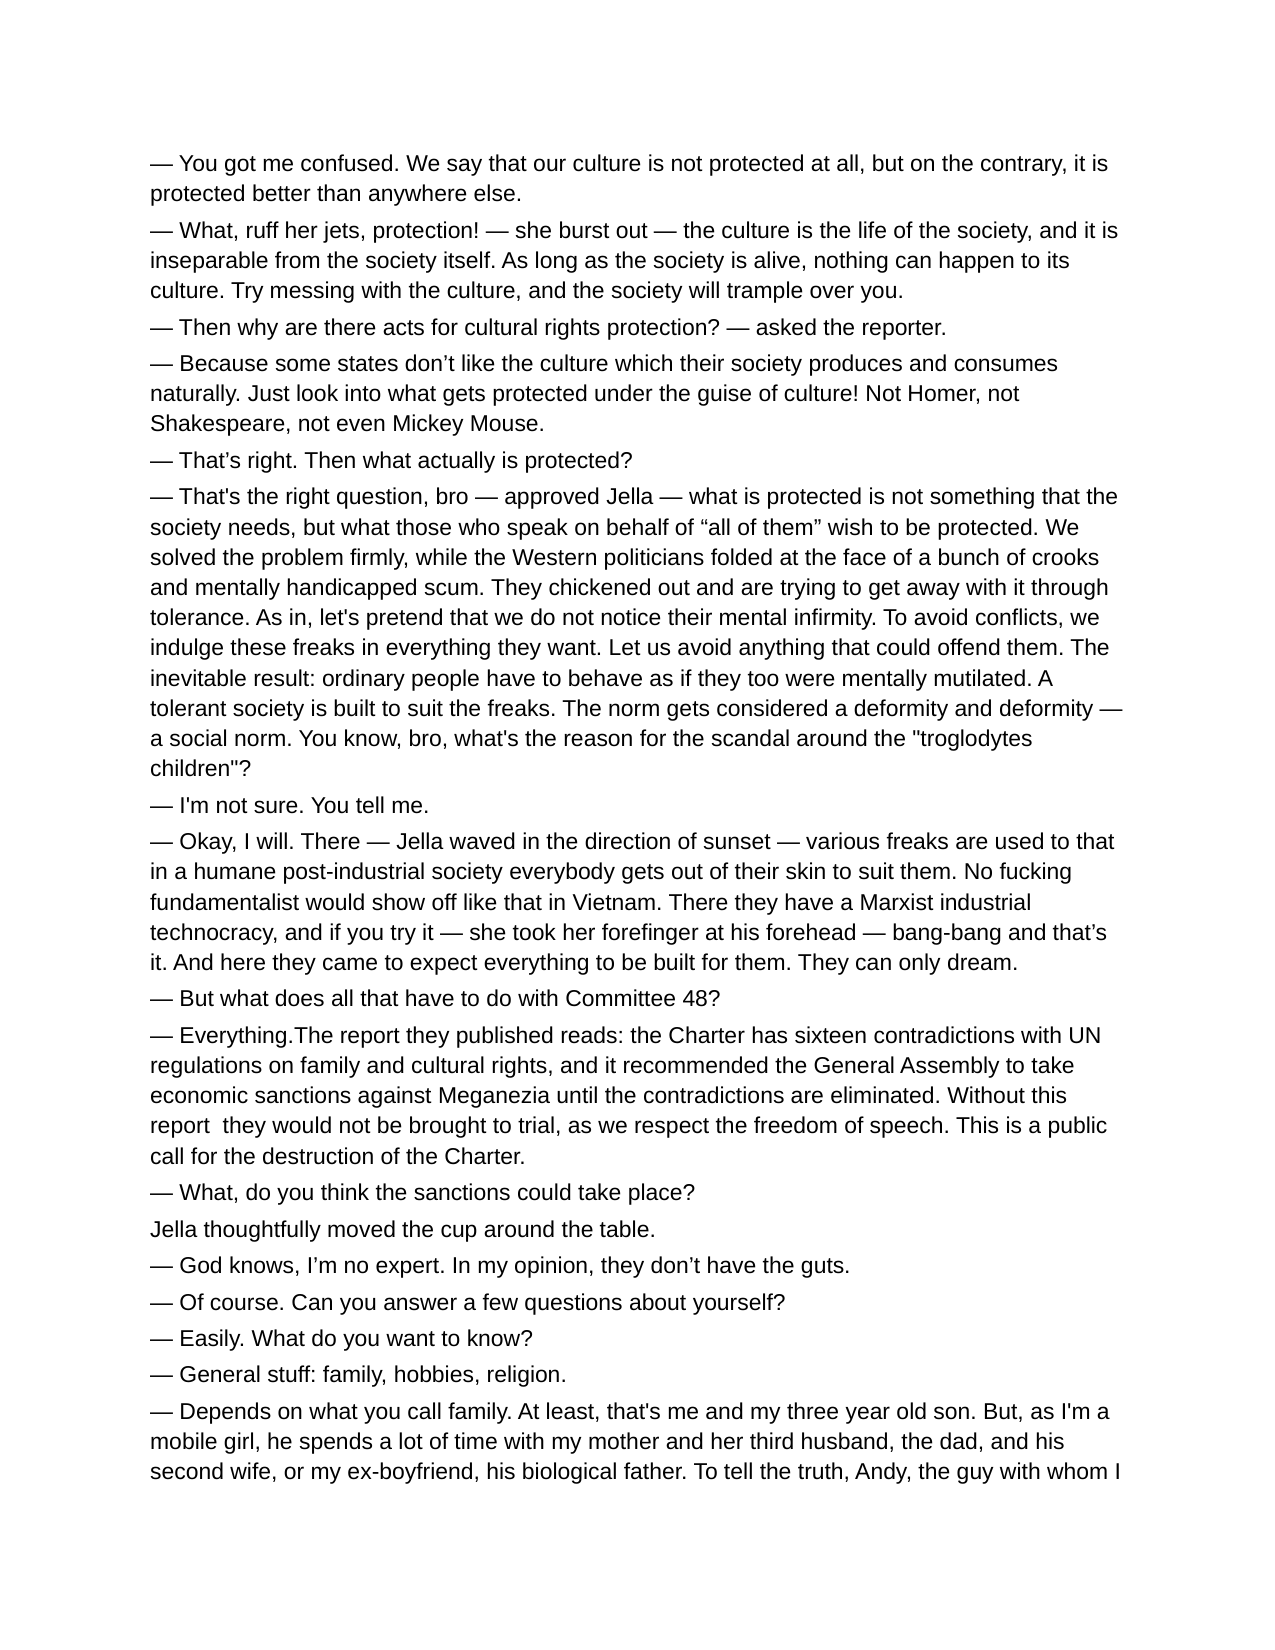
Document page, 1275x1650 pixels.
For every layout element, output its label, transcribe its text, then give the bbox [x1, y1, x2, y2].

text — Easily. What do you want to know? [150, 1325, 1125, 1351]
text — But what does all that have to do with Committee 48? [150, 985, 1125, 1012]
text — What, ruff her jets, protection! — she burst out — the culture is the life of the society, and it is inseparable from the society itself. As long as the society is alive, nothing can happen to its culture. Try messing with the culture, and the society will trample over you. [150, 217, 1125, 303]
text — Of course. Can you answer a few questions about yourself? [150, 1288, 1125, 1315]
text — That's the right question, bro — approved Jella — what is protected is not something that the society needs, but what those who speak on behalf of “all of them” wish to be protected. We solved the problem firmly, while the Western politicians folded at the face of a bunch of crooks and mentally handicapped scum. They chickened out and are trying to get away with it through tolerance. As in, let's pretend that we do not notice their mental infirmity. To avoid conflicts, we indulge these freaks in everything they want. Let us avoid anything that could offend them. The inevitable result: ordinary people have to behave as if they too were mentally mutilated. A tolerant society is built to suit the freaks. The norm gets considered a deformity and deformity — a social norm. You know, bro, what's the reason for the scandal around the "troglodytes children"? [150, 483, 1125, 782]
text — God knows, I’m no expert. In my opinion, they don’t have the guts. [150, 1252, 1125, 1278]
text — Because some states don’t like the culture which their society produces and consumes naturally. Just look into what gets protected under the guise of culture! Not Homer, not Shakespeare, not even Mickey Mouse. [150, 350, 1125, 437]
text — What, do you think the sanctions could take place? [150, 1179, 1125, 1206]
text — You got me confused. We say that our culture is not protected at all, but on the contrary, it is protected better than anywhere else. [150, 150, 1125, 207]
text Jella thoughtfully moved the cup around the table. [150, 1216, 1125, 1242]
text — Then why are there acts for cultural rights protection? — asked the reporter. [150, 313, 1125, 340]
text — General stuff: family, hobbies, religion. [150, 1361, 1125, 1388]
text — Okay, I will. There — Jella waved in the direction of sunset — various freaks are used to that in a humane post-industrial society everybody gets out of their skin to suit them. No fucking fundamentalist would show off like that in Vietnam. There they have a Marxist industrial technocracy, and if you try it — she took her forefinger at his forehead — bang-bang and that’s it. And here they came to expect everything to be built for them. They can only dream. [150, 828, 1125, 975]
text — Depends on what you call family. At least, that's me and my three year old son. But, as I'm a mobile girl, he spends a lot of time with my mother and her third husband, the dad, and his second wife, or my ex-boyfriend, his biological father. To tell the truth, Andy, the guy with whom I [150, 1398, 1125, 1485]
text — That’s right. Then what actually is protected? [150, 447, 1125, 473]
text — I'm not sure. You tell me. [150, 792, 1125, 818]
text — Everything.The report they published reads: the Charter has sixteen contradictions with UN regulations on family and cultural rights, and it recommended the General Assembly to take economic sanctions against Meganezia until the contradictions are eliminated. Without this report they would not be brought to trial, as we respect the freedom of speech. This is a public call for the destruction of the Charter. [150, 1022, 1125, 1169]
